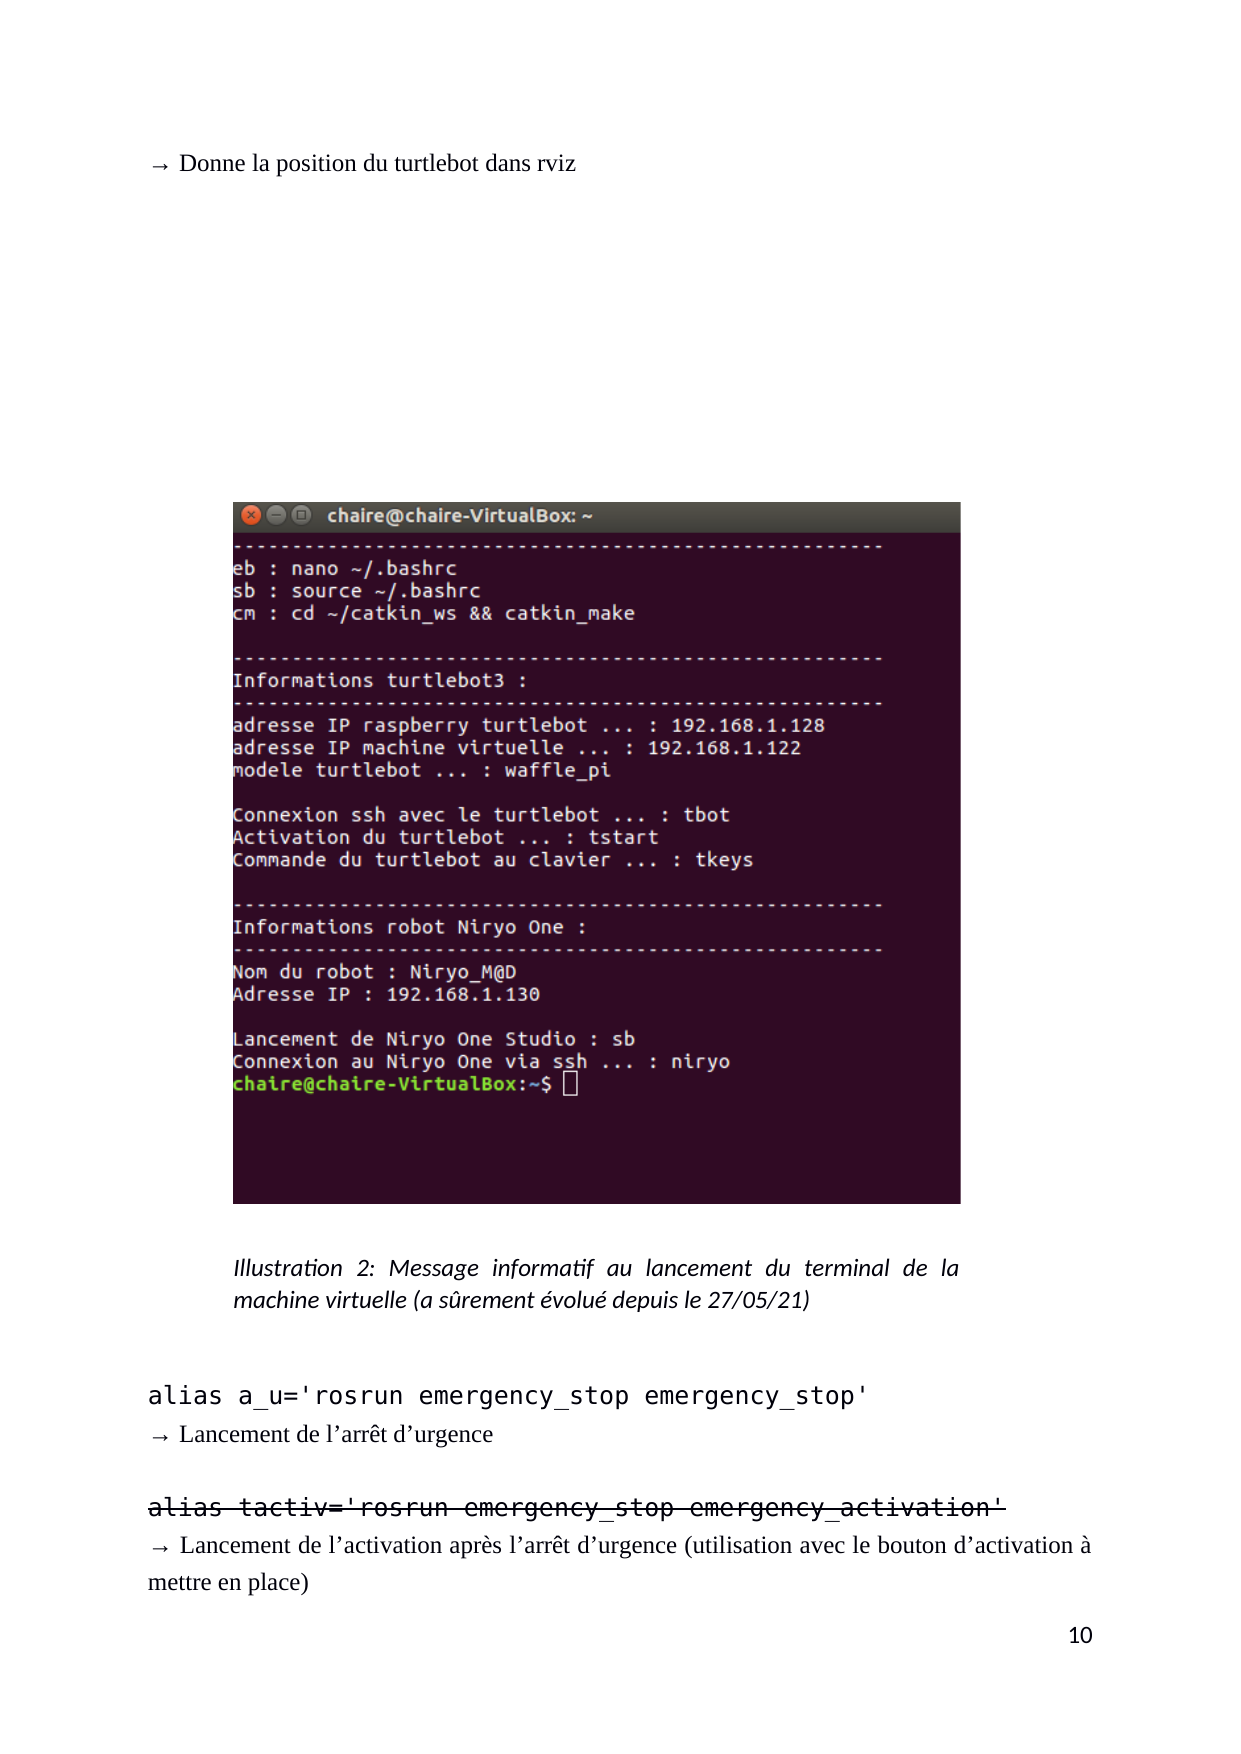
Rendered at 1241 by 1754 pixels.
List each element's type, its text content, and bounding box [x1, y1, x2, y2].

text alias a_u='rosrun emergency_stop emergency_stop' [148, 1381, 1092, 1410]
text → Lancement de l’activation après l’arrêt d’urgence (utilisation avec le bouton d’activation à mettre en place) [148, 1530, 1092, 1596]
text alias tactiv='rosrun emergency_stop emergency_activation' [148, 1493, 1092, 1522]
text → Donne la position du turtlebot dans rviz [148, 148, 1092, 176]
text → Lancement de l’arrêt d’urgence [148, 1419, 1092, 1447]
text Illustration 2: Message informatif au lancement du terminal de la machine virtuelle (a sûrement évolué depuis le 27/05/21) [233, 536, 961, 1315]
picture [521, 502, 957, 1204]
